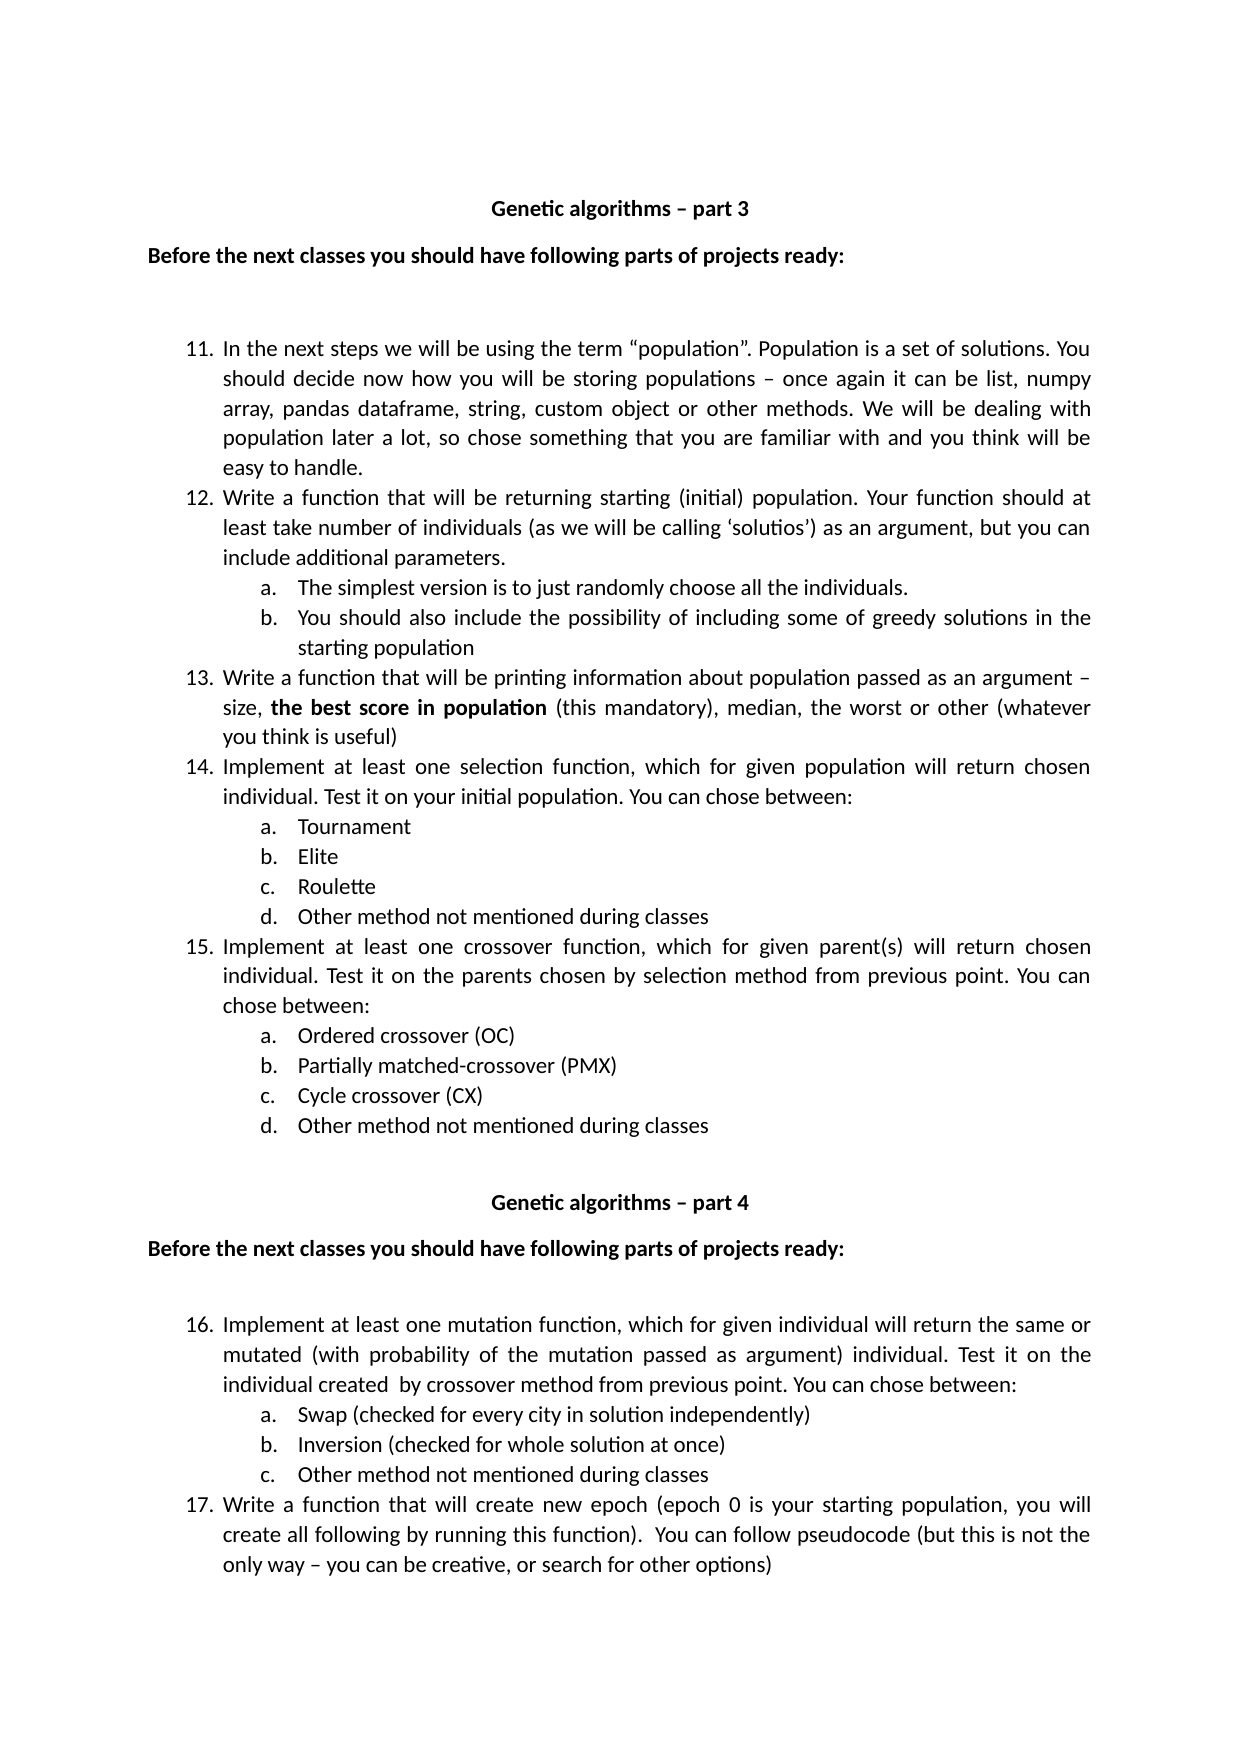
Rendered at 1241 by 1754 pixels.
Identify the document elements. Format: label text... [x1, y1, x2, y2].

list Other method not mentioned during classes [260, 1111, 1093, 1139]
list Other method not mentioned during classes [260, 1460, 1093, 1488]
list Roulette [260, 872, 1093, 900]
list The simplest version is to just randomly choose all the individuals. [260, 573, 1093, 601]
list Partially matched-crossover (PMX) [260, 1051, 1093, 1079]
text Before the next classes you should have following parts of projects ready: [148, 1234, 1093, 1262]
list Cycle crossover (CX) [260, 1081, 1093, 1109]
list In the next steps we will be using the term “population”. Population is a set of solutions. You should decide now how you will be storing populations – once again it can be list, numpy array, pandas dataframe, string, custom object or other methods. We will be dealing with population later a lot, so chose something that you are familiar with and you think will be easy to handle. [185, 334, 1093, 481]
list Implement at least one crossover function, which for given parent(s) will return chosen individual. Test it on the parents chosen by selection method from previous point. You can chose between: [185, 932, 1093, 1019]
list Implement at least one selection function, which for given population will return chosen individual. Test it on your initial population. You can chose between: [185, 752, 1093, 810]
list Implement at least one mutation function, which for given individual will return the same or mutated (with probability of the mutation passed as argument) individual. Test it on the individual created by crossover method from previous point. You can chose between: [185, 1311, 1093, 1398]
text Before the next classes you should have following parts of projects ready: [148, 241, 1093, 269]
list Write a function that will create new epoch (epoch 0 is your starting population, you will create all following by running this function). You can follow pseudocode (but this is not the only way – you can be creative, or search for other options) [185, 1490, 1093, 1578]
list Other method not mentioned during classes [260, 902, 1093, 930]
list Write a function that will be printing information about population passed as an argument – size, the best score in population (this mandatory), median, the worst or other (whatever you think is useful) [185, 663, 1093, 751]
list Ordered crossover (OC) [260, 1021, 1093, 1049]
list You should also include the possibility of including some of greedy solutions in the starting population [260, 603, 1093, 661]
list Swap (checked for every city in solution independently) [260, 1400, 1093, 1428]
list Tournament [260, 812, 1093, 840]
list Write a function that will be returning starting (initial) population. Your function should at least take number of individuals (as we will be calling ‘solutios’) as an argument, but you can include additional parameters. [185, 483, 1093, 571]
list Elite [260, 842, 1093, 870]
list Inversion (checked for whole solution at once) [260, 1430, 1093, 1458]
text Genetic algorithms – part 4 [148, 1188, 1093, 1216]
text Genetic algorithms – part 3 [148, 194, 1093, 222]
